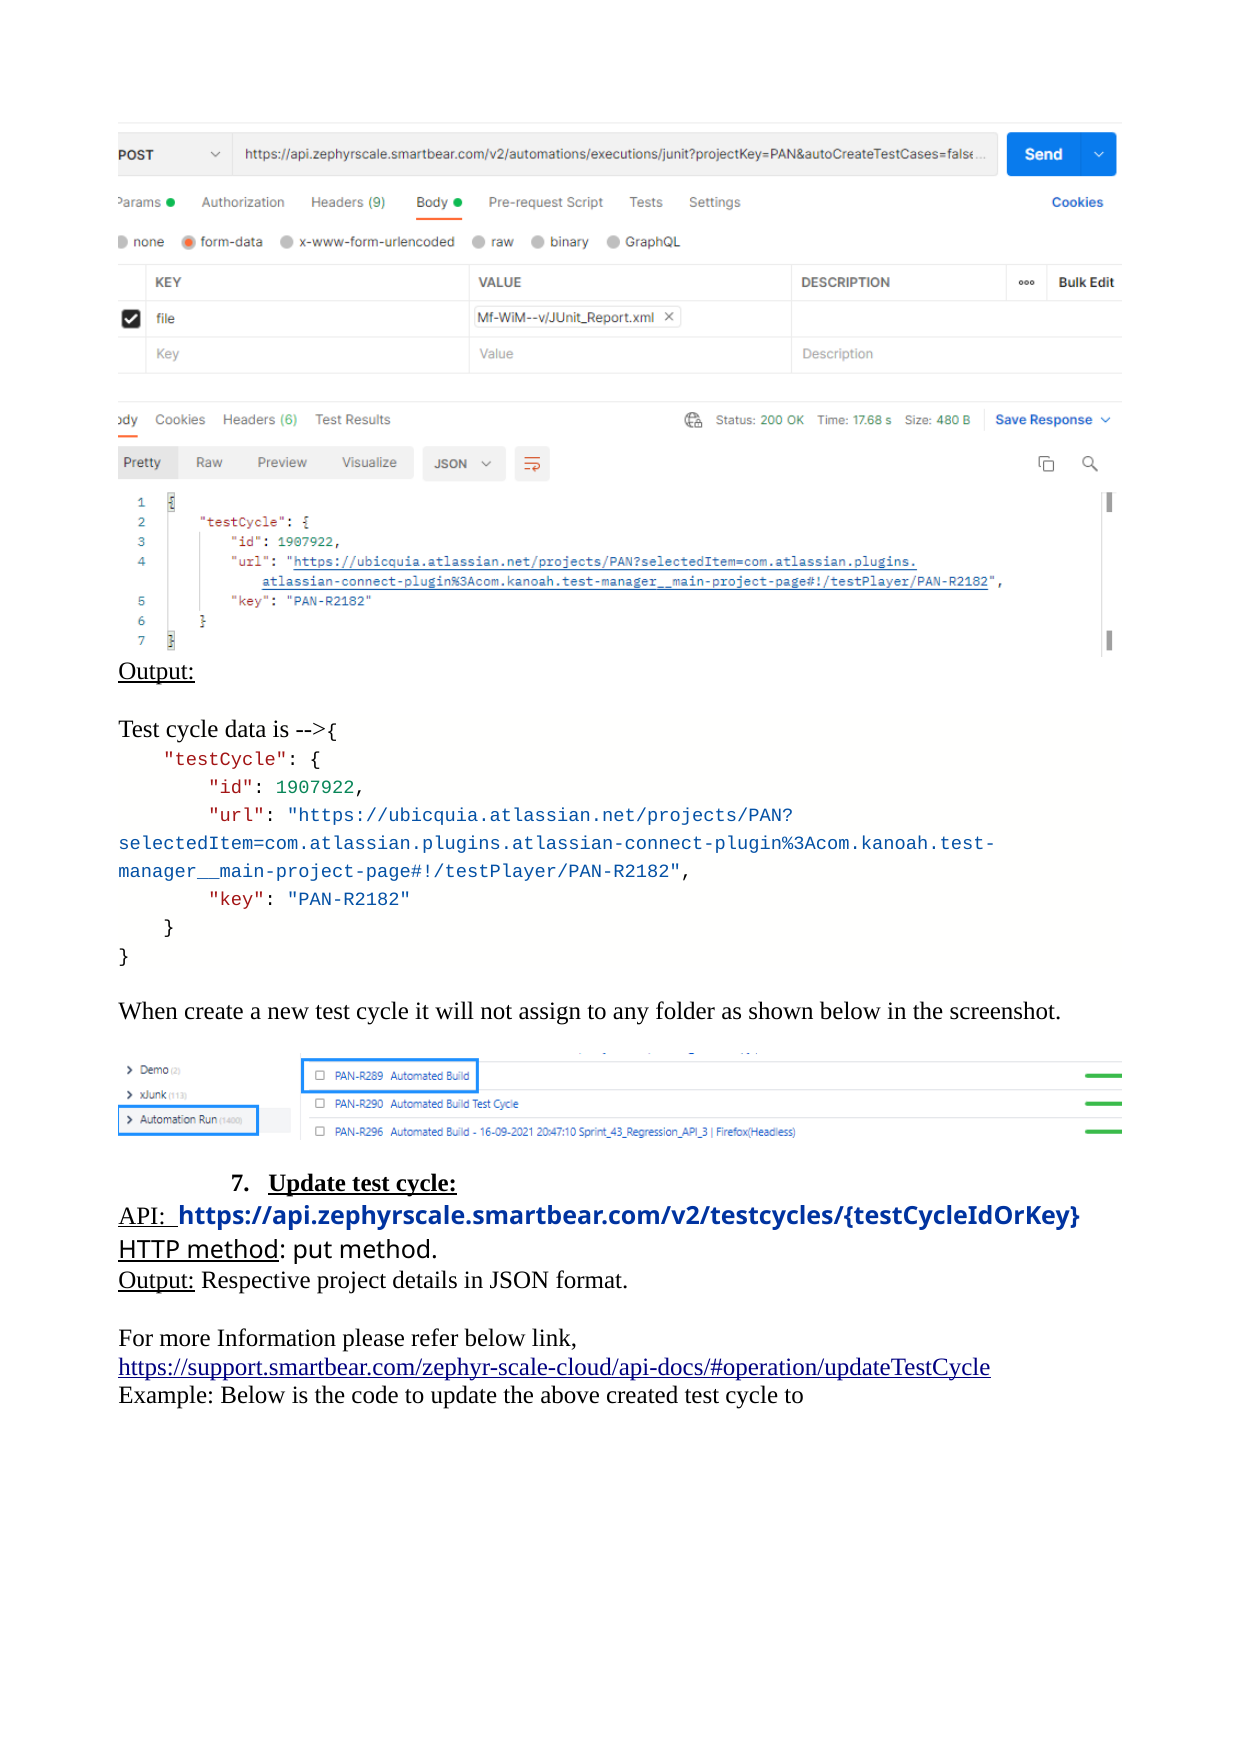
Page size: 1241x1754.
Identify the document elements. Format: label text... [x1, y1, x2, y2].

text "url": "https://ubicquia.atlassian.net/projects/PAN?selectedItem=com.atlassian.plugins.atlassian-connect-plugin%3Acom.kanoah.test-manager__main-project-page#!/testPlayer/PAN-R2182", [118, 799, 1122, 883]
list Update test cycle: [231, 1168, 1122, 1197]
text Output: [118, 657, 1122, 685]
text "testCycle": { [118, 743, 1122, 771]
text HTTP method: put method. [118, 1231, 1122, 1265]
text "key": "PAN-R2182" [118, 883, 1122, 911]
text API: https://api.zephyrscale.smartbear.com/v2/testcycles/{testCycleIdOrKey} [118, 1197, 1122, 1231]
text } [118, 939, 1122, 968]
text } [118, 911, 1122, 939]
text When create a new test cycle it will not assign to any folder as shown below in the screenshot. [118, 996, 1122, 1025]
text "id": 1907922, [118, 771, 1122, 799]
text https://support.smartbear.com/zephyr-scale-cloud/api-docs/#operation/updateTestCycle [118, 1352, 1122, 1380]
text Example: Below is the code to update the above created test cycle to [118, 1380, 1122, 1409]
text Output: Respective project details in JSON format. [118, 1265, 1122, 1294]
text For more Information please refer below link, [118, 1323, 1122, 1352]
text Test cycle data is -->{ [118, 714, 1122, 743]
